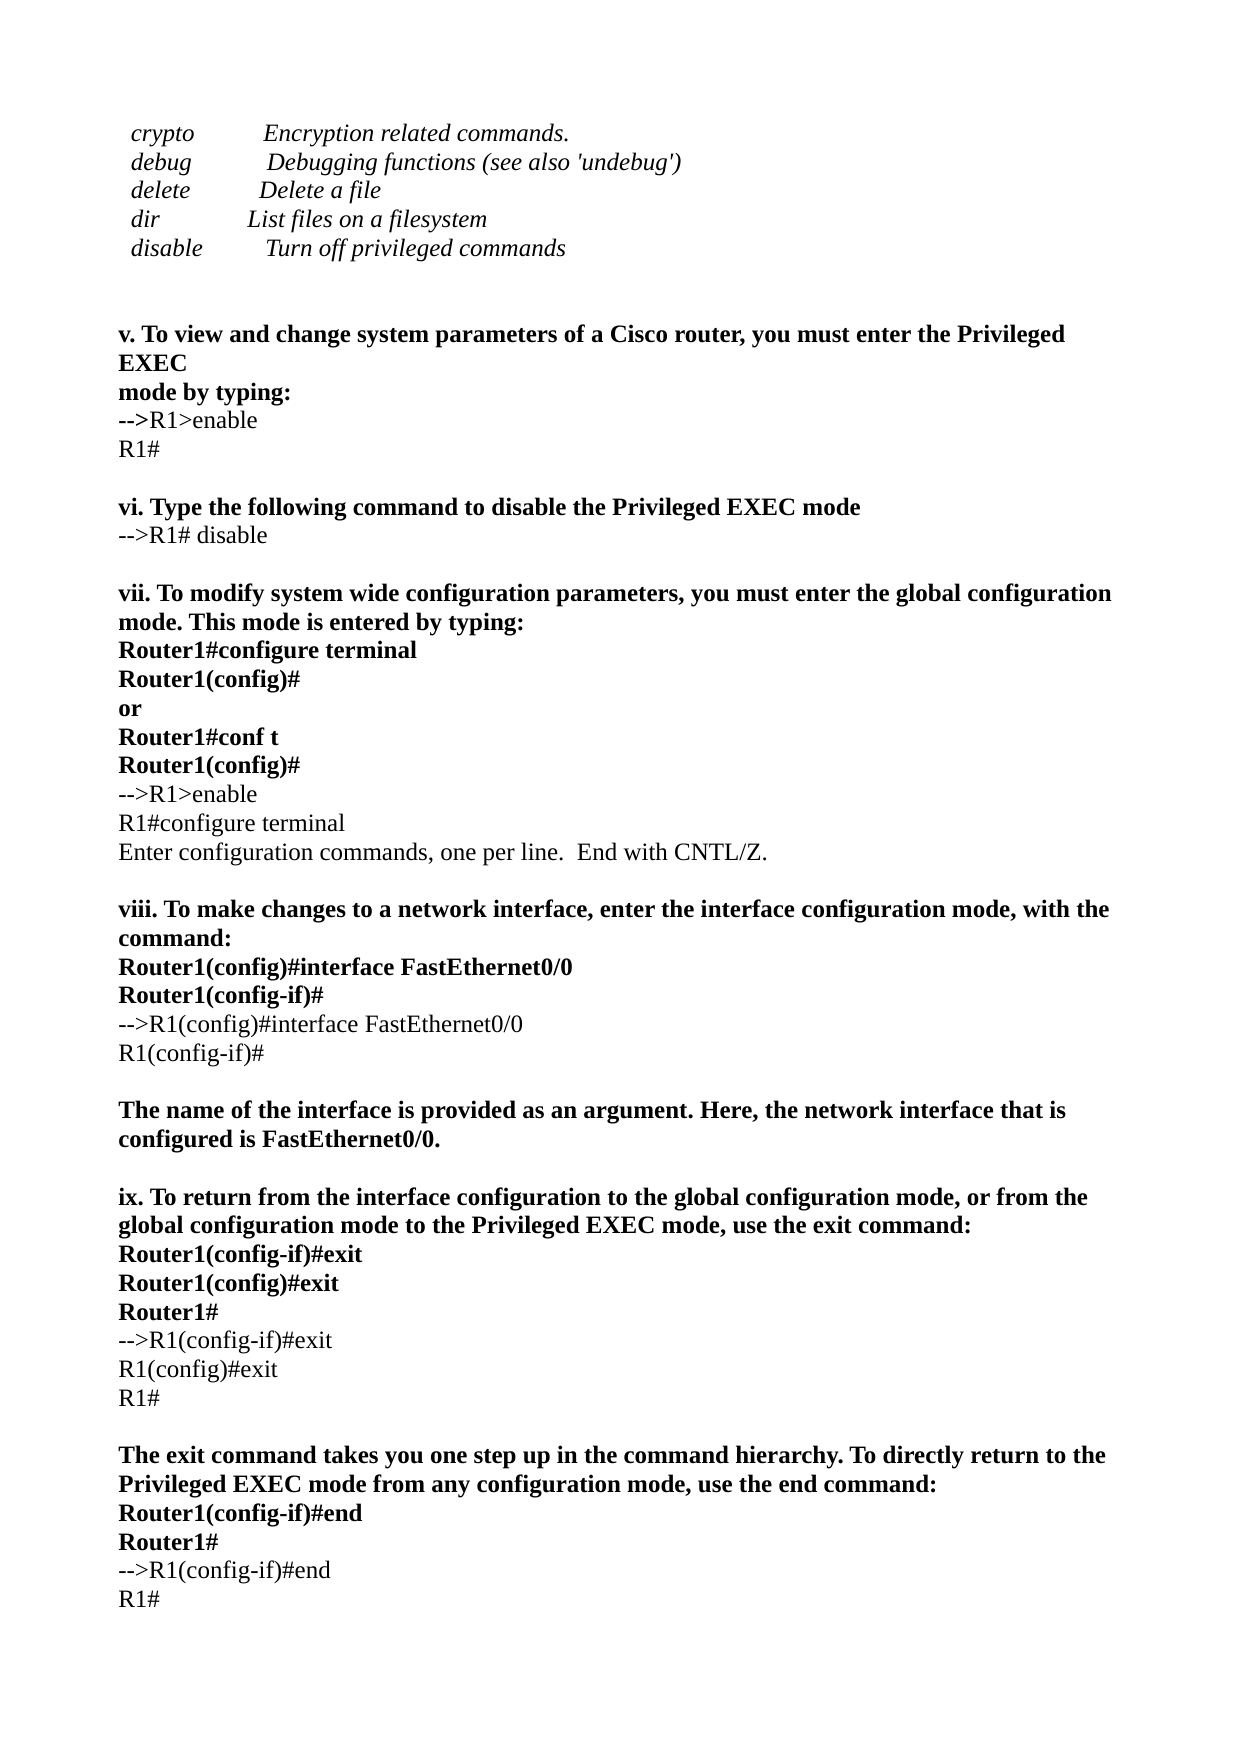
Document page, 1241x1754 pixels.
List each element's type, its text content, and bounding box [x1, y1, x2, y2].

text configured is FastEthernet0/0. [118, 1124, 1122, 1153]
text -->R1>enable [118, 406, 1122, 434]
text -->R1>enable [118, 779, 1122, 808]
text viii. To make changes to a network interface, enter the interface configuration mode, with the [118, 894, 1122, 923]
text Router1# [118, 1297, 1122, 1326]
text Router1(config)#exit [118, 1268, 1122, 1297]
text R1# [118, 1383, 1122, 1412]
text ix. To return from the interface configuration to the global configuration mode, or from the [118, 1182, 1122, 1211]
text or [118, 693, 1122, 722]
text Enter configuration commands, one per line. End with CNTL/Z. [118, 837, 1122, 866]
text vii. To modify system wide configuration parameters, you must enter the global configuration [118, 578, 1122, 607]
text R1# [118, 1584, 1122, 1613]
text R1# [118, 434, 1122, 463]
text Router1(config)#interface FastEthernet0/0 [118, 952, 1122, 981]
text R1(config-if)# [118, 1038, 1122, 1067]
text -->R1# disable [118, 521, 1122, 549]
text Router1(config-if)# [118, 981, 1122, 1009]
text vi. Type the following command to disable the Privileged EXEC mode [118, 492, 1122, 521]
text -->R1(config)#interface FastEthernet0/0 [118, 1009, 1122, 1038]
text Router1#conf t [118, 722, 1122, 751]
text -->R1(config-if)#end [118, 1556, 1122, 1584]
text -->R1(config-if)#exit [118, 1326, 1122, 1354]
text The name of the interface is provided as an argument. Here, the network interface that is [118, 1096, 1122, 1124]
text debug Debugging functions (see also 'undebug') [118, 147, 1122, 176]
text R1#configure terminal [118, 808, 1122, 837]
text R1(config)#exit [118, 1354, 1122, 1383]
text Router1(config)# [118, 751, 1122, 779]
text Router1#configure terminal [118, 636, 1122, 664]
text Router1(config-if)#end [118, 1498, 1122, 1527]
text crypto Encryption related commands. [118, 118, 1122, 147]
text Privileged EXEC mode from any configuration mode, use the end command: [118, 1469, 1122, 1498]
text Router1(config-if)#exit [118, 1239, 1122, 1268]
text mode by typing: [118, 377, 1122, 406]
text command: [118, 923, 1122, 952]
text global configuration mode to the Privileged EXEC mode, use the exit command: [118, 1211, 1122, 1239]
text disable Turn off privileged commands [118, 233, 1122, 262]
text The exit command takes you one step up in the command hierarchy. To directly return to the [118, 1441, 1122, 1469]
text Router1(config)# [118, 664, 1122, 693]
text Router1# [118, 1527, 1122, 1556]
text mode. This mode is entered by typing: [118, 607, 1122, 636]
text delete Delete a file [118, 176, 1122, 204]
text v. To view and change system parameters of a Cisco router, you must enter the Privileged EXEC [118, 319, 1122, 377]
text dir List files on a filesystem [118, 204, 1122, 233]
